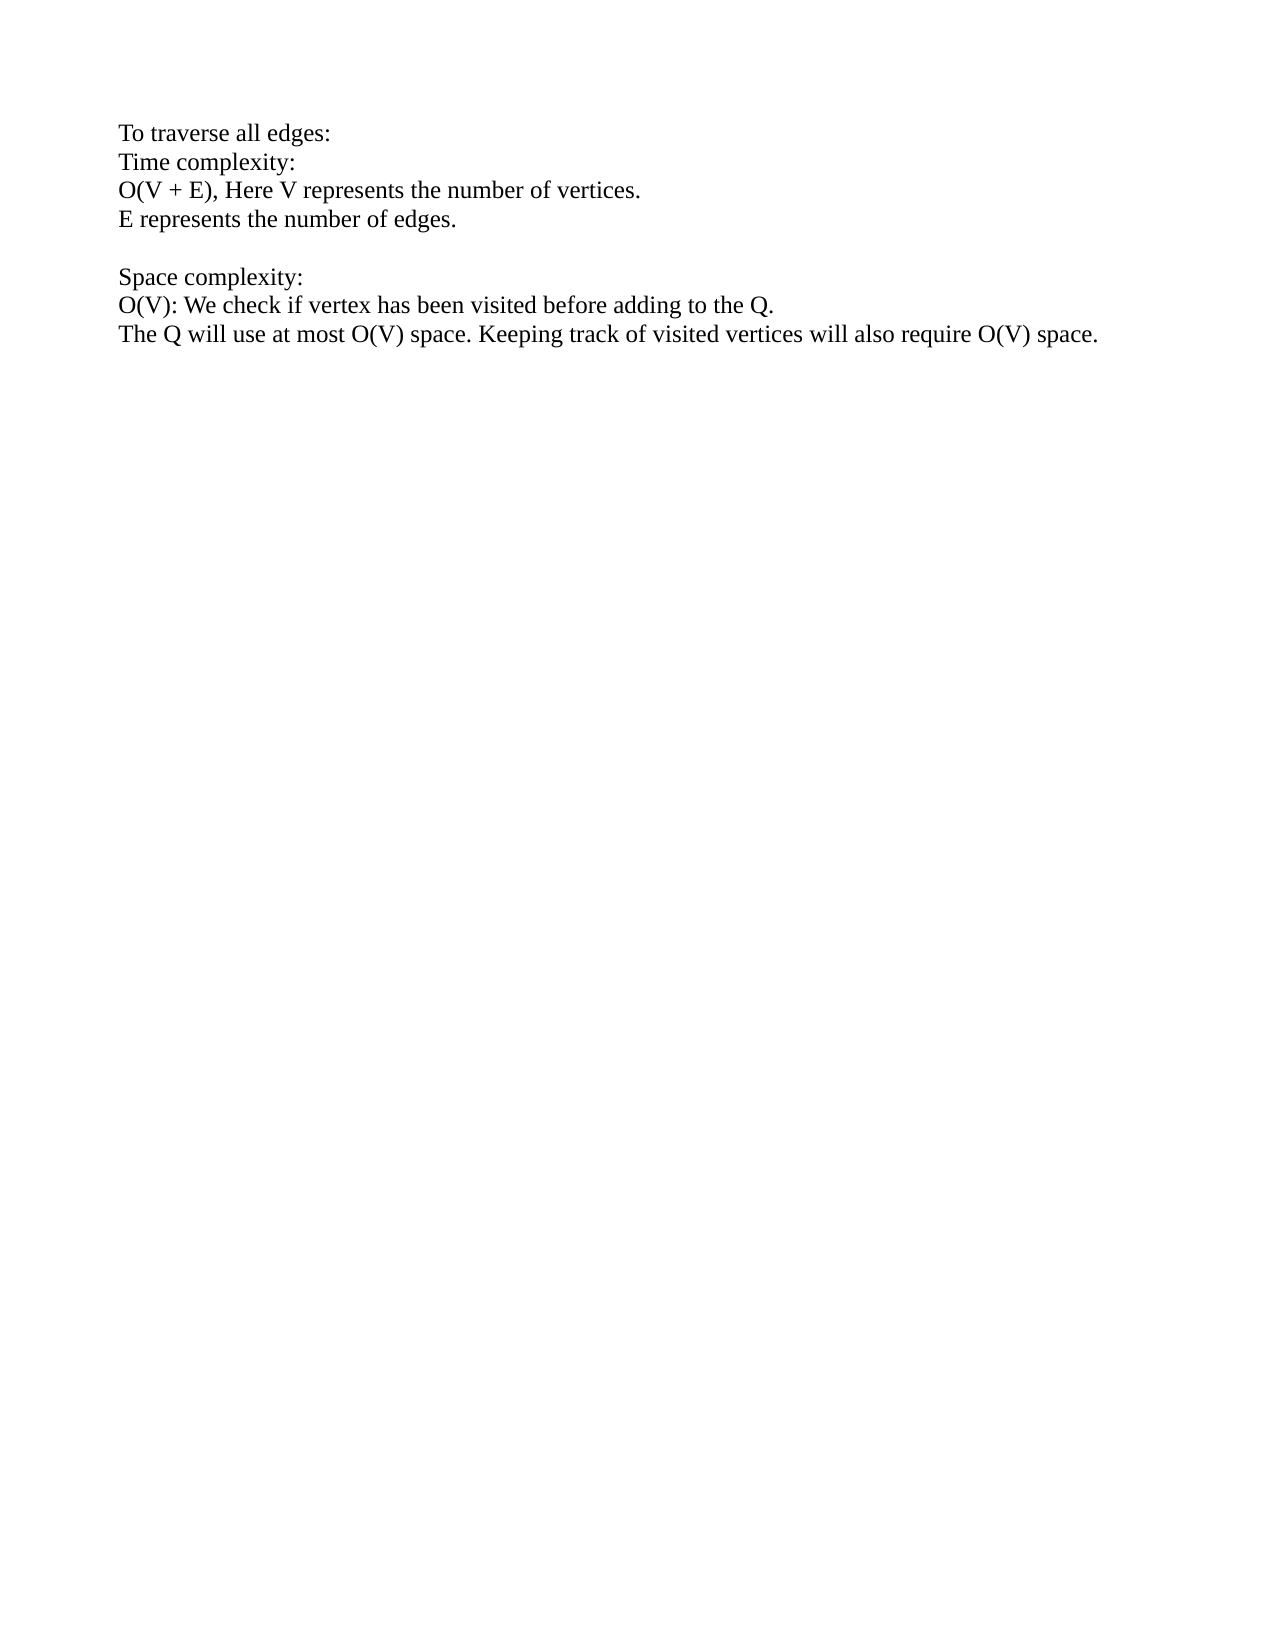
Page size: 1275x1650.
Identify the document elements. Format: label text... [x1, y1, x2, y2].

text Time complexity: [118, 147, 1157, 176]
text To traverse all edges: [118, 118, 1157, 147]
text Space complexity: [118, 262, 1157, 291]
text The Q will use at most O(V) space. Keeping track of visited vertices will also require O(V) space. [118, 319, 1157, 348]
text E represents the number of edges. [118, 204, 1157, 233]
text O(V + E), Here V represents the number of vertices. [118, 176, 1157, 204]
text O(V): We check if vertex has been visited before adding to the Q. [118, 291, 1157, 319]
